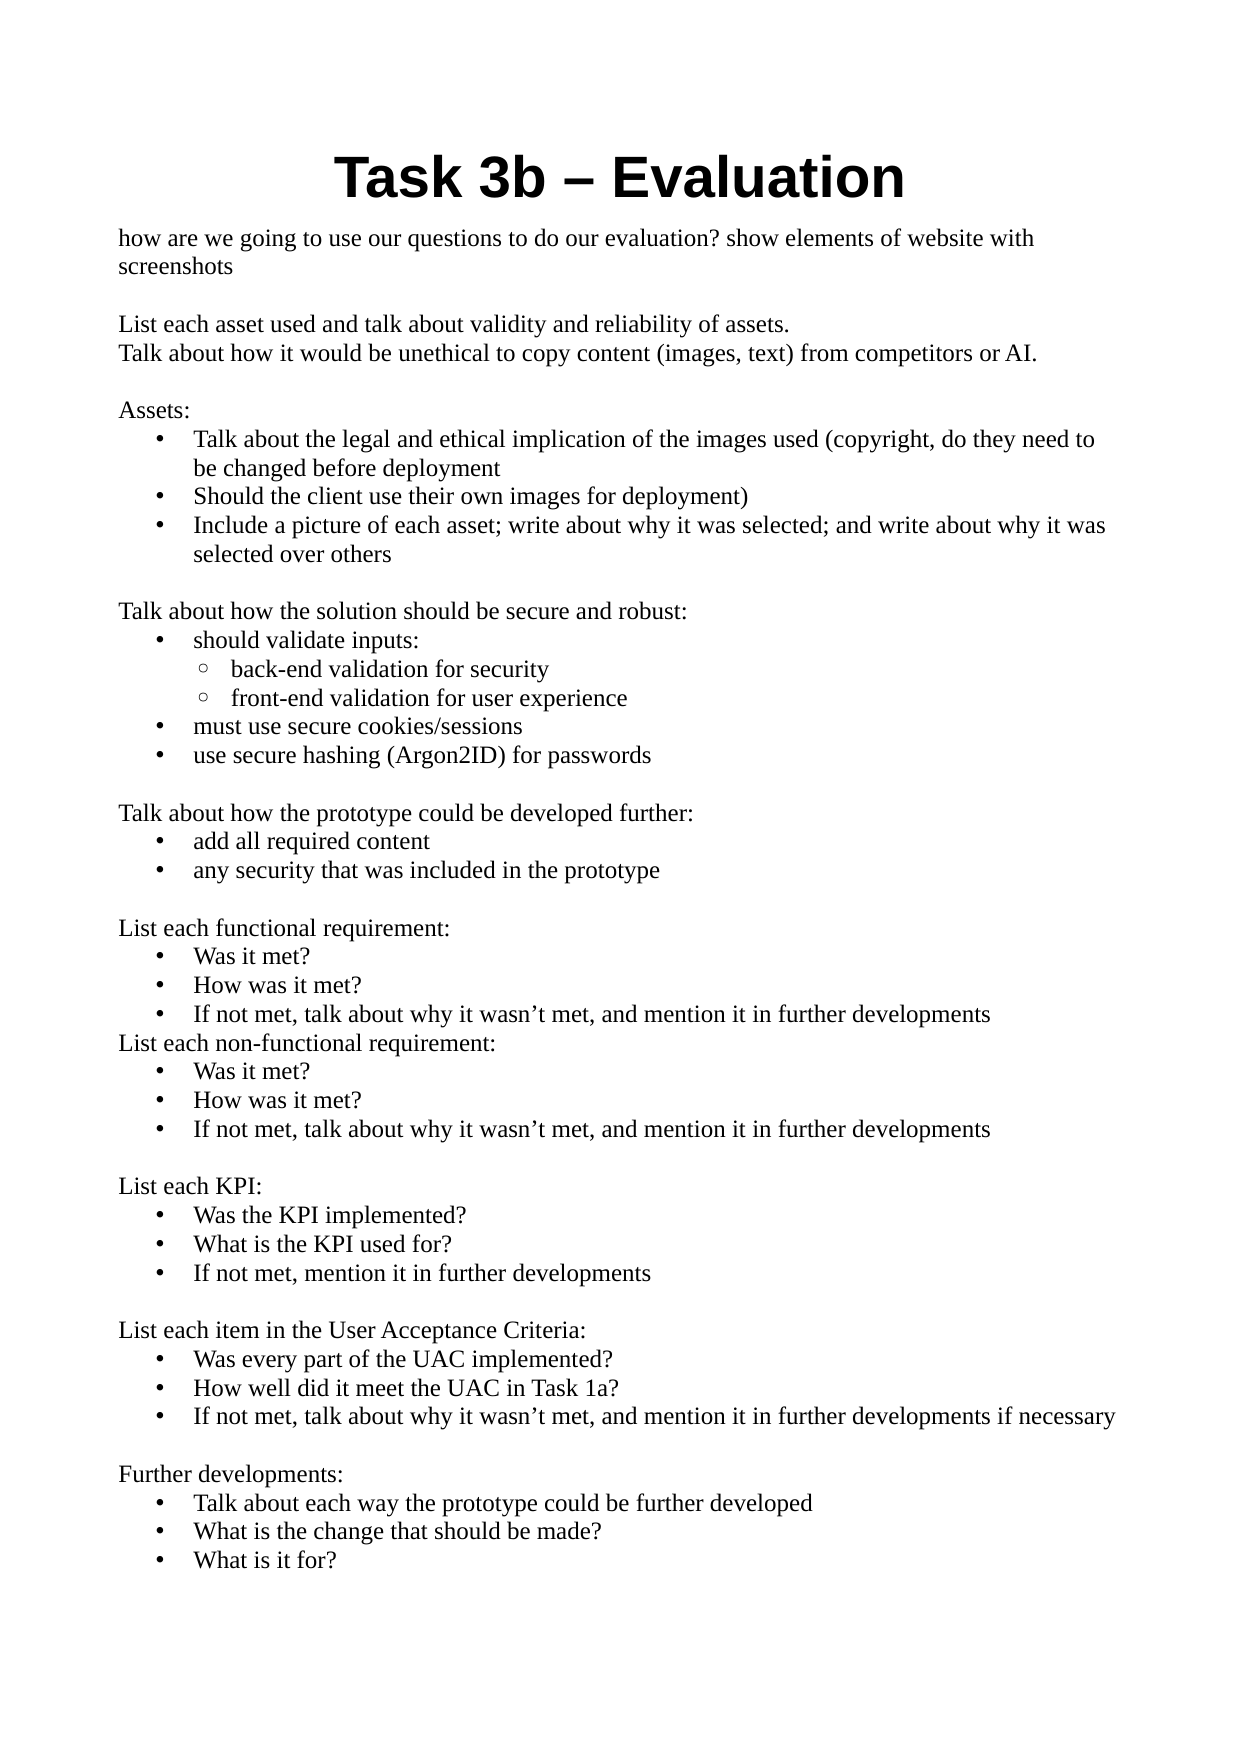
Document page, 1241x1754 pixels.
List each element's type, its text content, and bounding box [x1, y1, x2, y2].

list If not met, talk about why it wasn’t met, and mention it in further developments [156, 999, 1122, 1028]
text Talk about how it would be unethical to copy content (images, text) from competitors or AI. [118, 338, 1122, 366]
title Task 3b – Evaluation [118, 143, 1122, 210]
list use secure hashing (Argon2ID) for passwords [156, 740, 1122, 769]
list How well did it meet the UAC in Task 1a? [156, 1373, 1122, 1401]
text Further developments: [118, 1459, 1122, 1488]
list What is the change that should be made? [156, 1516, 1122, 1545]
list should validate inputs: [156, 625, 1122, 654]
text List each KPI: [118, 1171, 1122, 1200]
list front-end validation for user experience [193, 683, 1122, 711]
list any security that was included in the prototype [156, 855, 1122, 884]
list How was it met? [156, 1085, 1122, 1114]
list Was the KPI implemented? [156, 1200, 1122, 1229]
list add all required content [156, 826, 1122, 855]
text Talk about how the solution should be secure and robust: [118, 596, 1122, 625]
list What is the KPI used for? [156, 1229, 1122, 1258]
text Talk about how the prototype could be developed further: [118, 798, 1122, 826]
list Talk about each way the prototype could be further developed [156, 1488, 1122, 1516]
text List each functional requirement: [118, 913, 1122, 941]
list If not met, talk about why it wasn’t met, and mention it in further developments if necessary [156, 1401, 1122, 1430]
list Talk about the legal and ethical implication of the images used (copyright, do they need to be changed before deployment [156, 424, 1122, 481]
text Assets: [118, 395, 1122, 424]
list If not met, talk about why it wasn’t met, and mention it in further developments [156, 1114, 1122, 1143]
list What is it for? [156, 1545, 1122, 1574]
text List each non-functional requirement: [118, 1028, 1122, 1056]
text how are we going to use our questions to do our evaluation? show elements of website with screenshots [118, 223, 1122, 280]
text List each asset used and talk about validity and reliability of assets. [118, 309, 1122, 338]
list If not met, mention it in further developments [156, 1258, 1122, 1286]
list How was it met? [156, 970, 1122, 999]
text List each item in the User Acceptance Criteria: [118, 1315, 1122, 1344]
list must use secure cookies/sessions [156, 711, 1122, 740]
list Include a picture of each asset; write about why it was selected; and write about why it was selected over others [156, 510, 1122, 568]
list Should the client use their own images for deployment) [156, 481, 1122, 510]
list back-end validation for security [193, 654, 1122, 683]
list Was every part of the UAC implemented? [156, 1344, 1122, 1373]
list Was it met? [156, 941, 1122, 970]
list Was it met? [156, 1056, 1122, 1085]
